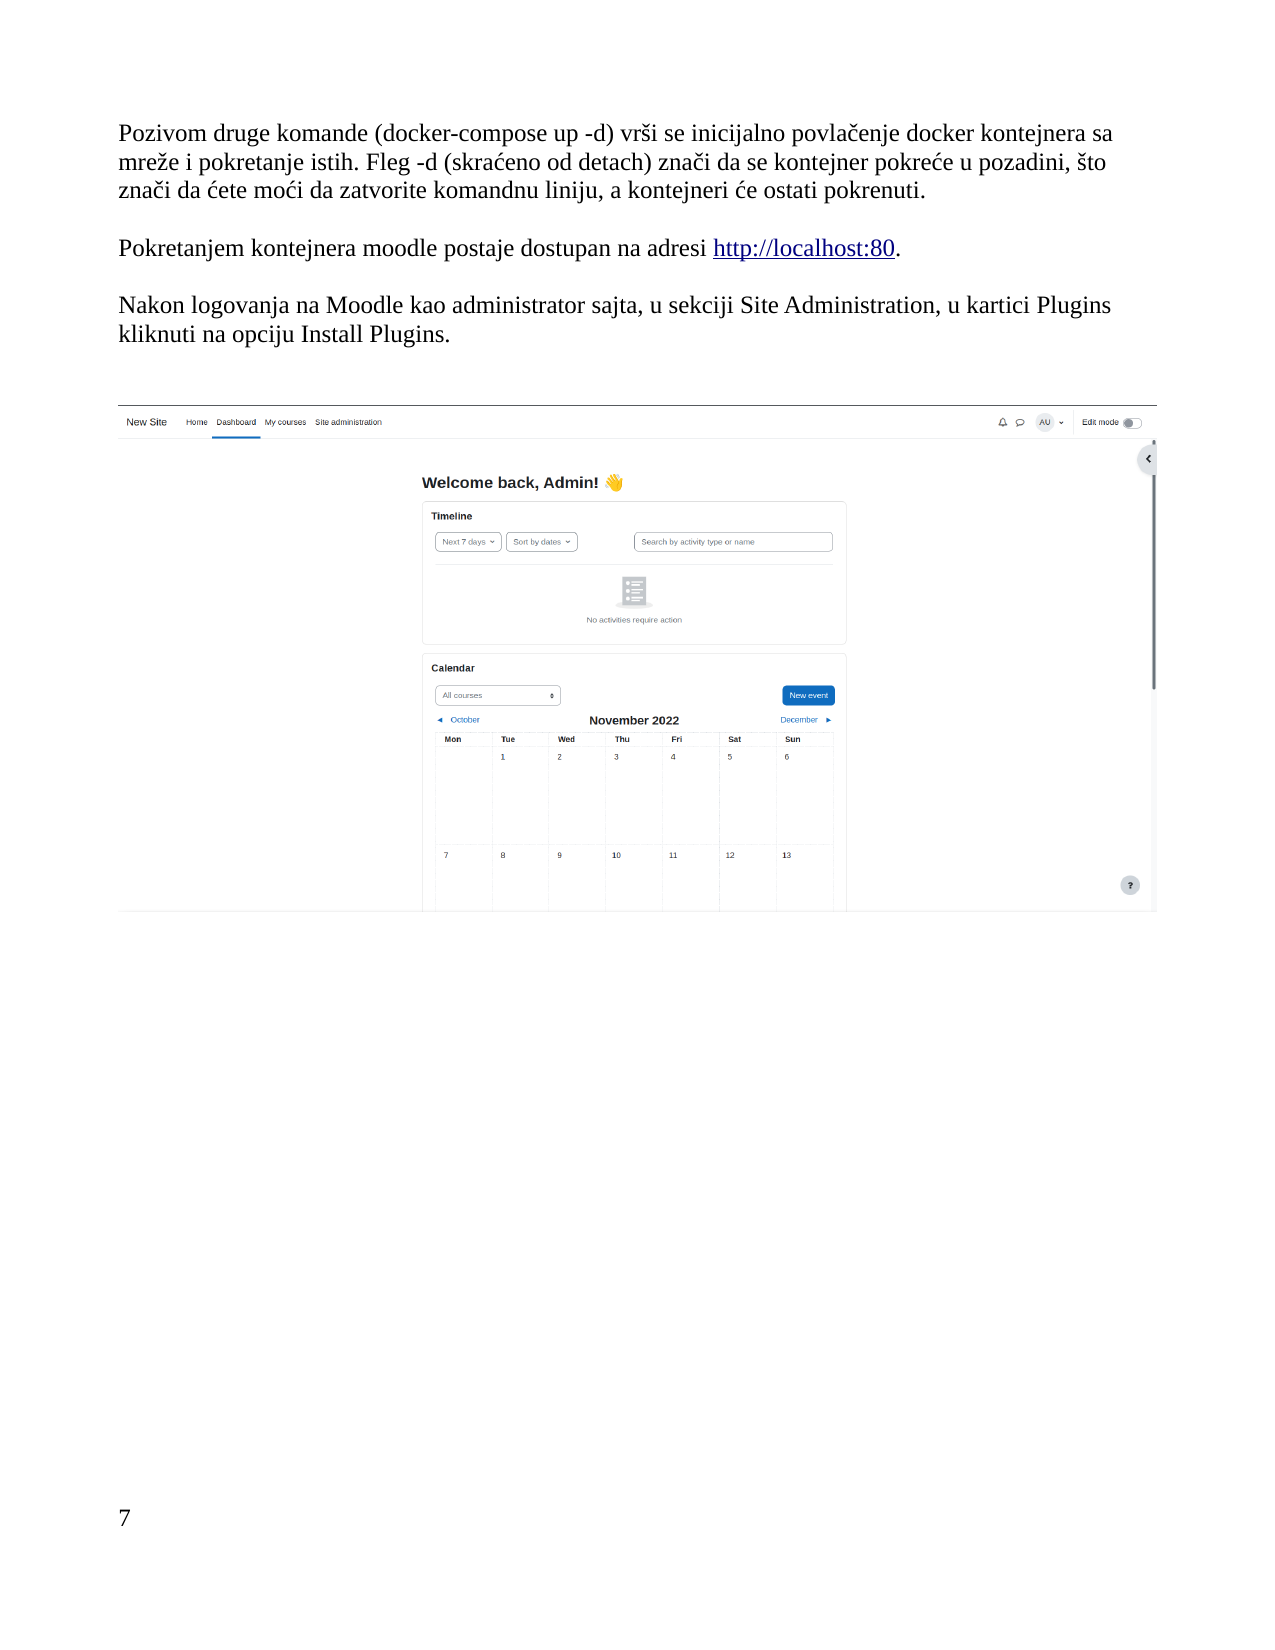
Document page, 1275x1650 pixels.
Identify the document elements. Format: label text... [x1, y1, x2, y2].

text Pokretanjem kontejnera moodle postaje dostupan na adresi http://localhost:80. [118, 233, 1157, 262]
text Nakon logovanja na Moodle kao administrator sajta, u sekciji Site Administration, u kartici Plugins [118, 291, 1157, 319]
picture [118, 405, 1157, 912]
text kliknuti na opciju Install Plugins. [118, 319, 1157, 348]
text Pozivom druge komande (docker-compose up -d) vrši se inicijalno povlačenje docker kontejnera sa mreže i pokretanje istih. Fleg -d (skraćeno od detach) znači da se kontejner pokreće u pozadini, što znači da ćete moći da zatvorite komandnu liniju, a kontejneri će ostati pokrenuti. [118, 118, 1157, 204]
